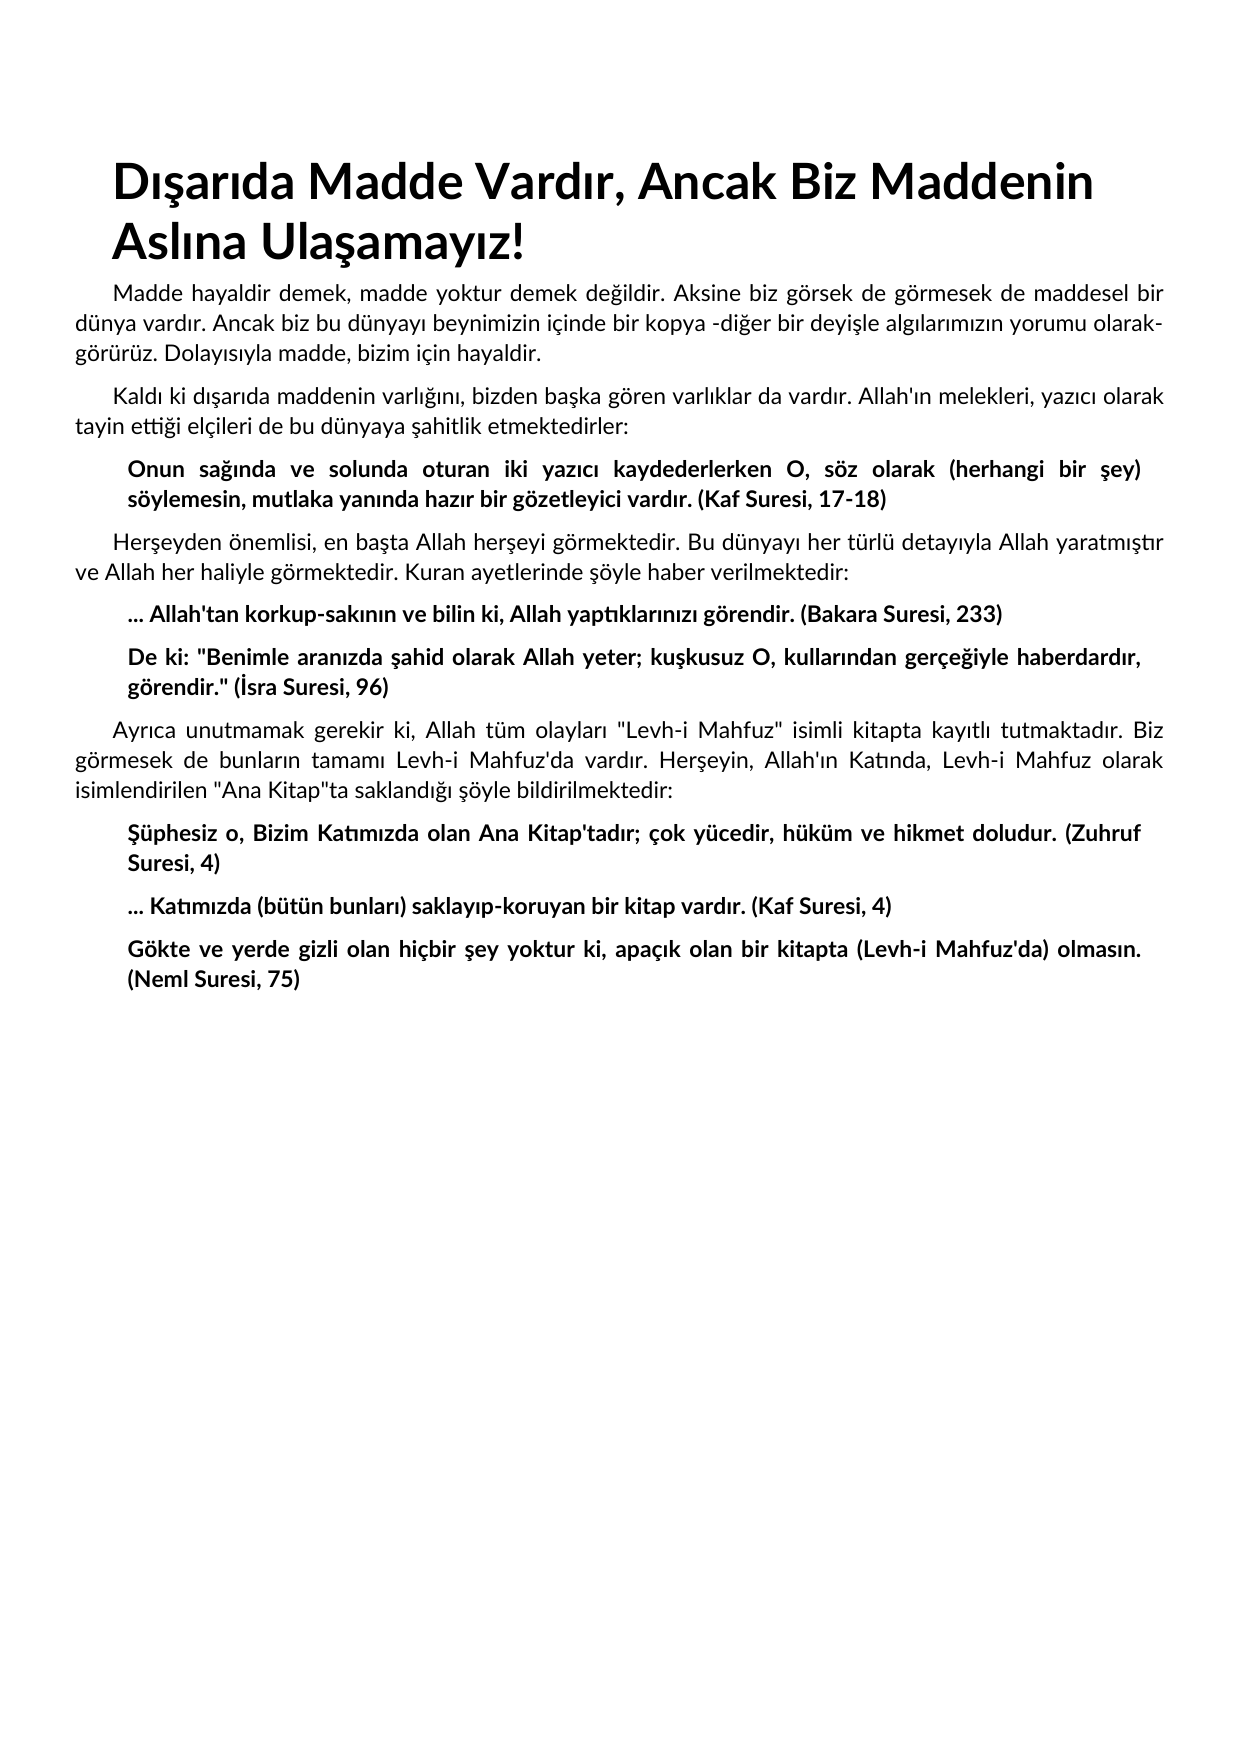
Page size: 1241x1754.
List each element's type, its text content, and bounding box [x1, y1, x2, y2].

text ... Allah'tan korkup-sakının ve bilin ki, Allah yaptıklarınızı görendir. (Bakara Suresi, 233) [127, 600, 1143, 628]
text Madde hayaldir demek, madde yoktur demek değildir. Aksine biz görsek de görmesek de maddesel bir dünya vardır. Ancak biz bu dünyayı beynimizin içinde bir kopya -diğer bir deyişle algılarımızın yorumu olarak- görürüz. Dolayısıyla madde, bizim için hayaldir. [75, 278, 1165, 366]
text Ayrıca unutmamak gerekir ki, Allah tüm olayları "Levh-i Mahfuz" isimli kitapta kayıtlı tutmaktadır. Biz görmesek de bunların tamamı Levh-i Mahfuz'da vardır. Herşeyin, Allah'ın Katında, Levh-i Mahfuz olarak isimlendirilen "Ana Kitap"ta saklandığı şöyle bildirilmektedir: [75, 716, 1165, 804]
text De ki: "Benimle aranızda şahid olarak Allah yeter; kuşkusuz O, kullarından gerçeğiyle haberdardır, görendir." (İsra Suresi, 96) [127, 643, 1143, 701]
text Kaldı ki dışarıda maddenin varlığını, bizden başka gören varlıklar da vardır. Allah'ın melekleri, yazıcı olarak tayin ettiği elçileri de bu dünyaya şahitlik etmektedirler: [75, 381, 1165, 439]
text Gökte ve yerde gizli olan hiçbir şey yoktur ki, apaçık olan bir kitapta (Levh-i Mahfuz'da) olmasın. (Neml Suresi, 75) [127, 934, 1143, 992]
subtitle Dışarıda Madde Vardır, Ancak Biz Maddenin Aslına Ulaşamayız! [112, 150, 1165, 270]
text Onun sağında ve solunda oturan iki yazıcı kaydederlerken O, söz olarak (herhangi bir şey) söylemesin, mutlaka yanında hazır bir gözetleyici vardır. (Kaf Suresi, 17-18) [127, 454, 1143, 512]
text ... Katımızda (bütün bunları) saklayıp-koruyan bir kitap vardır. (Kaf Suresi, 4) [127, 892, 1143, 919]
text Herşeyden önemlisi, en başta Allah herşeyi görmektedir. Bu dünyayı her türlü detayıyla Allah yaratmıştır ve Allah her haliyle görmektedir. Kuran ayetlerinde şöyle haber verilmektedir: [75, 527, 1165, 585]
text Şüphesiz o, Bizim Katımızda olan Ana Kitap'tadır; çok yücedir, hüküm ve hikmet doludur. (Zuhruf Suresi, 4) [127, 819, 1143, 877]
